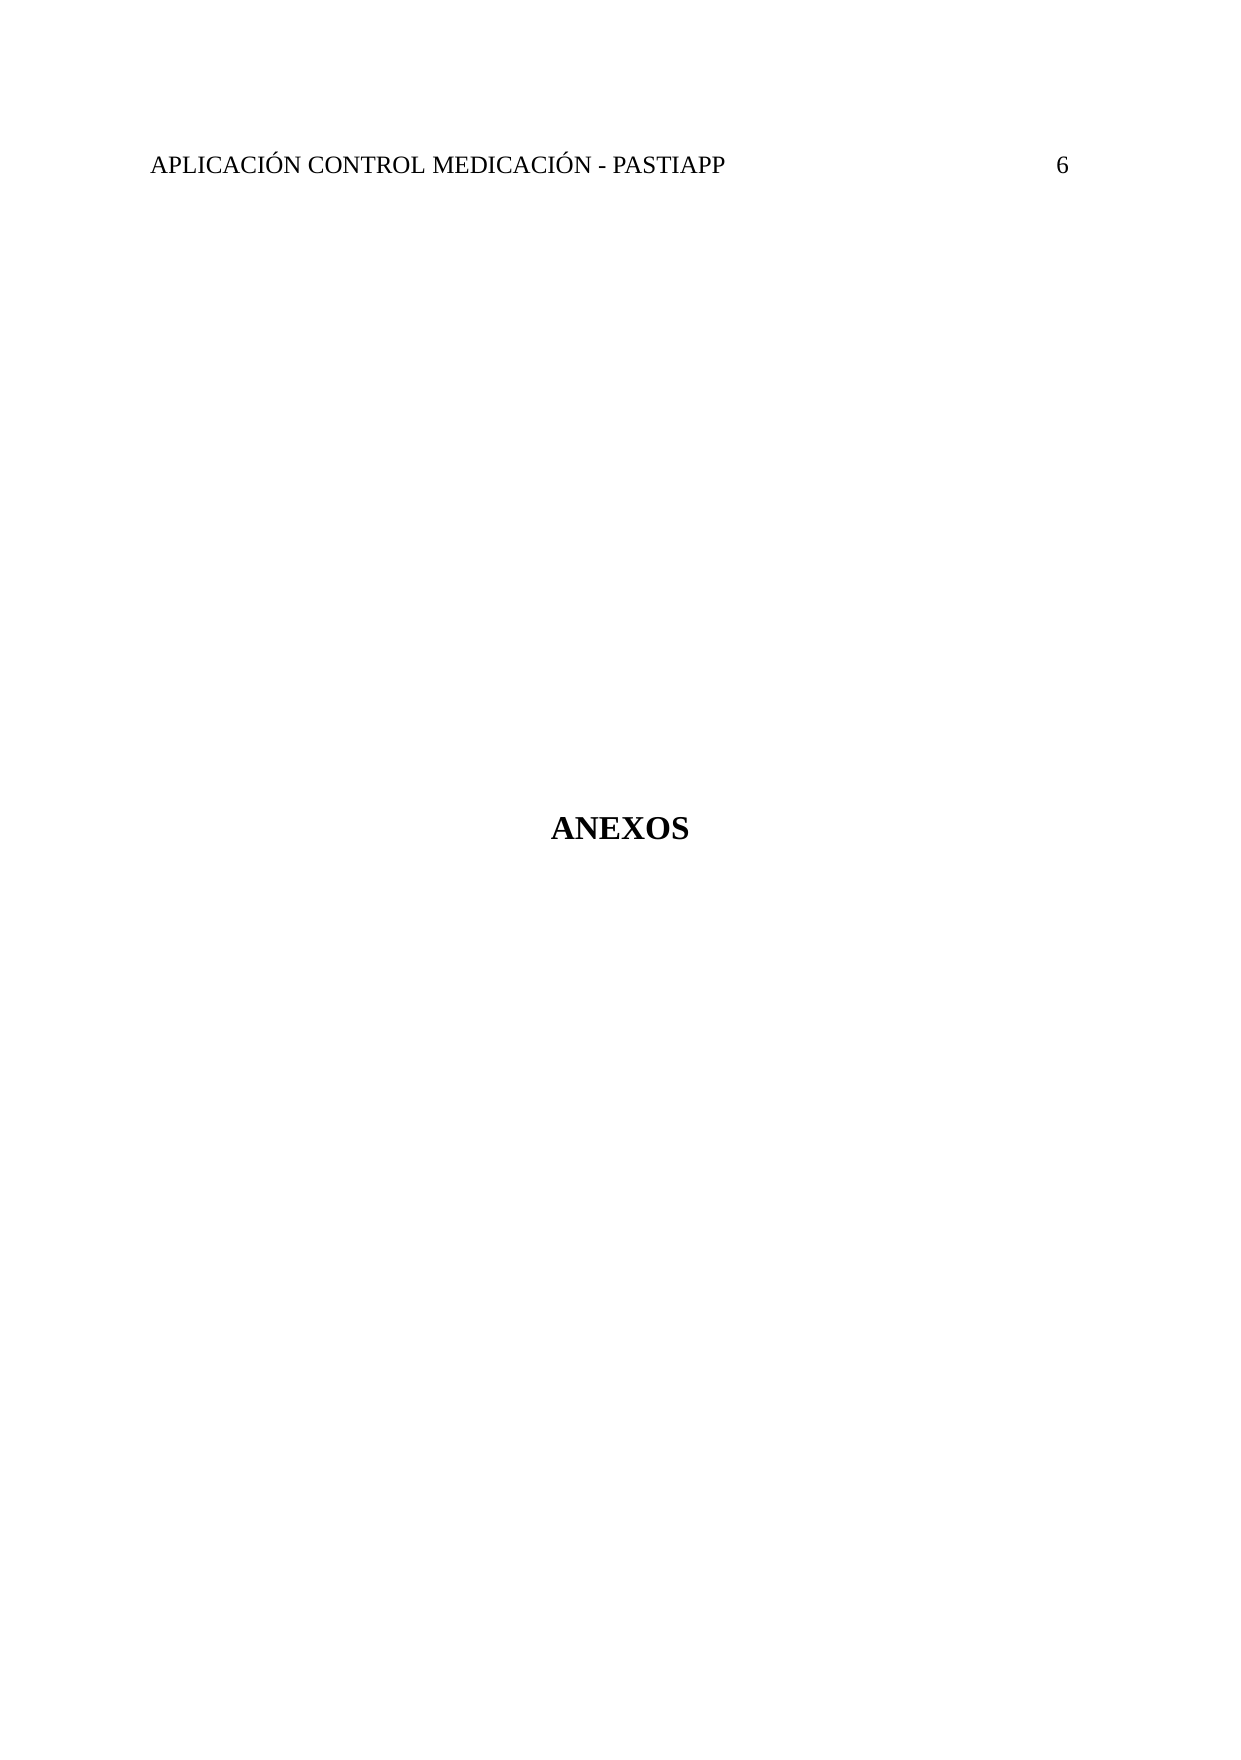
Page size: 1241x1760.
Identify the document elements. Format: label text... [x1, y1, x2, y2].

subtitle ANEXOS [150, 808, 1090, 847]
